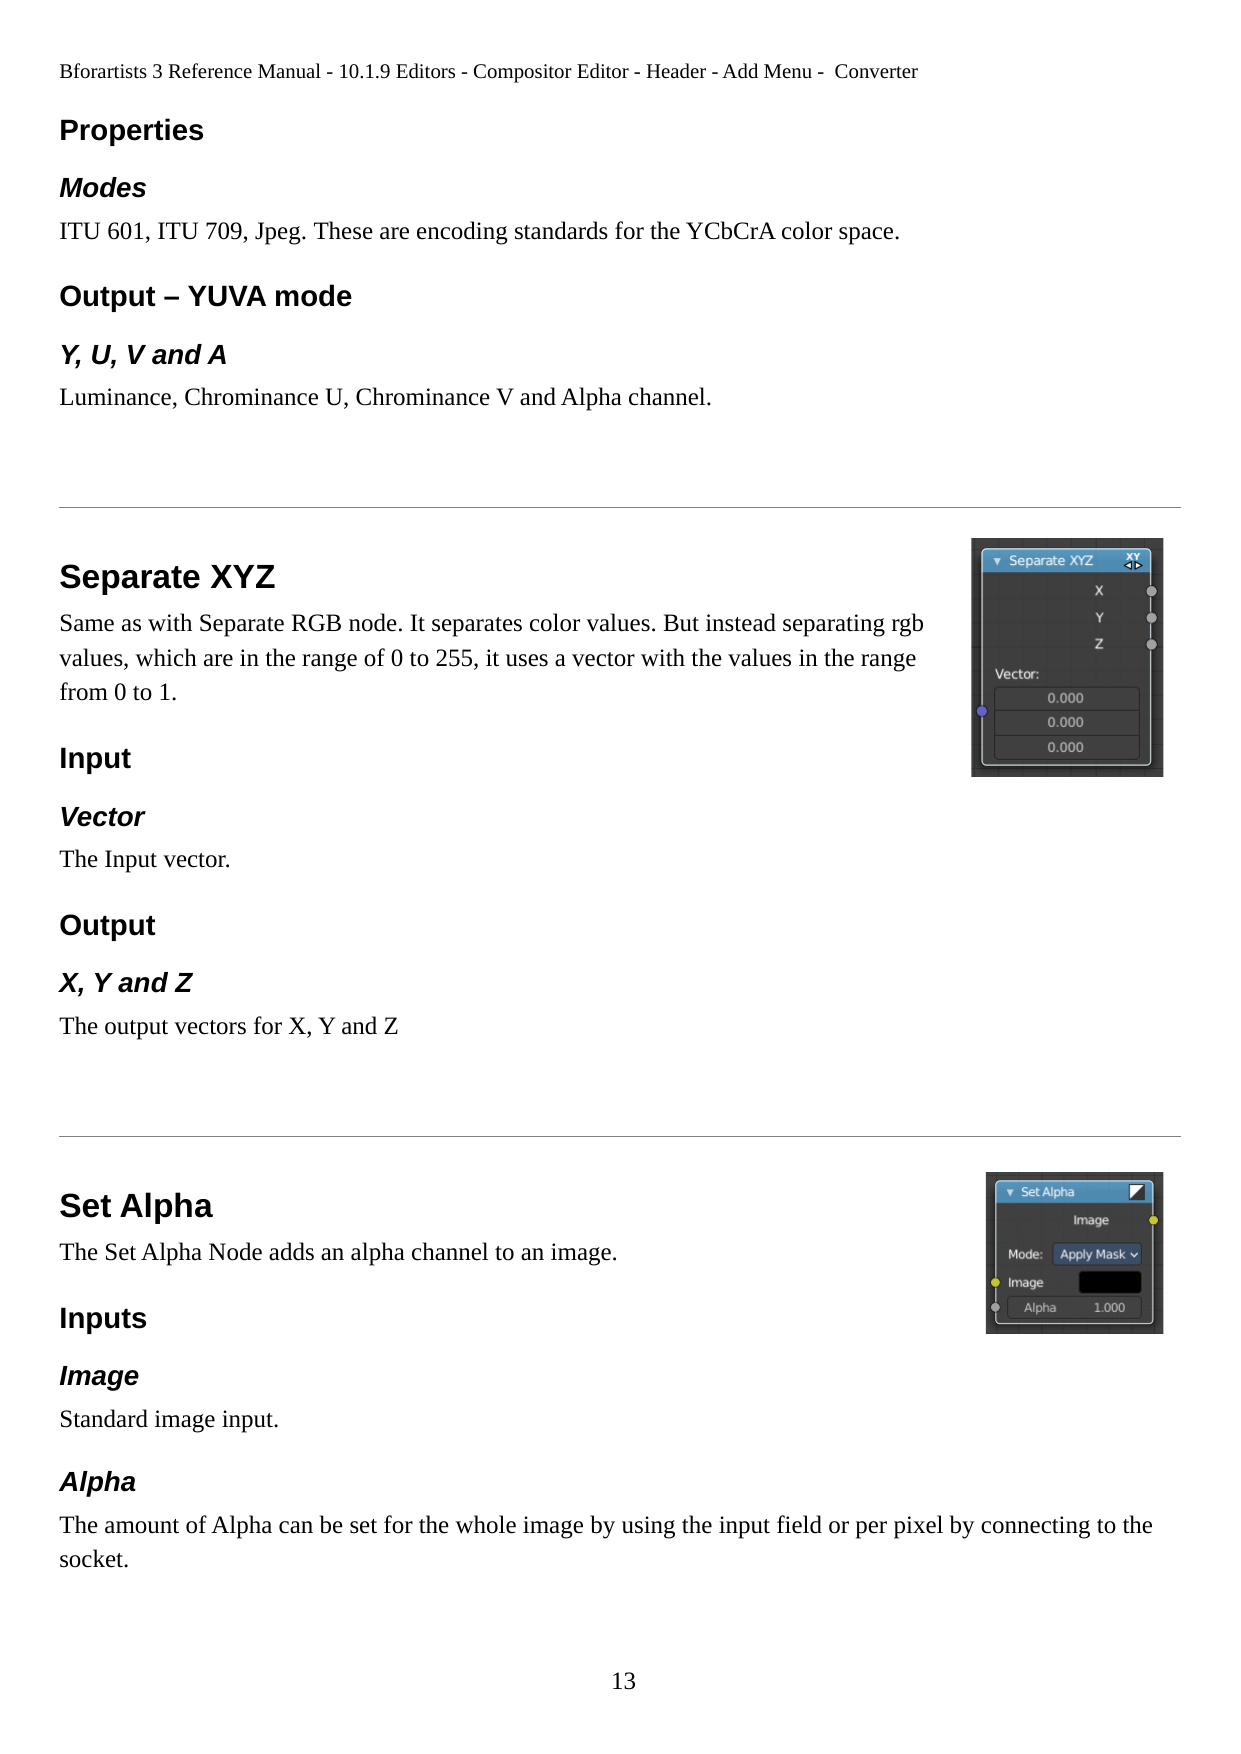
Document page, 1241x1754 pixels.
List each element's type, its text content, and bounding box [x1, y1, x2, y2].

text The Input vector. [59, 844, 1181, 873]
subtitle Input [59, 741, 971, 775]
text Luminance, Chrominance U, Chrominance V and Alpha channel. [59, 382, 1181, 411]
subtitle Set Alpha [59, 1186, 985, 1225]
picture [971, 538, 1164, 777]
subtitle Alpha [59, 1466, 1181, 1497]
text The output vectors for X, Y and Z [59, 1011, 1181, 1040]
subtitle Y, U, V and A [59, 338, 1181, 370]
subtitle Image [59, 1359, 1181, 1391]
subtitle [1164, 557, 1181, 596]
text Standard image input. [59, 1404, 1181, 1433]
subtitle Vector [59, 800, 1181, 832]
subtitle X, Y and Z [59, 967, 1181, 998]
text Same as with Separate RGB node. It separates color values. But instead separating rgb values, which are in the range of 0 to 255, it uses a vector with the values in the range from 0 to 1. [59, 608, 971, 706]
subtitle [1164, 741, 1181, 775]
subtitle Separate XYZ [59, 557, 971, 596]
text The Set Alpha Node adds an alpha channel to an image. [59, 1237, 985, 1266]
picture [985, 1172, 1164, 1334]
subtitle [1164, 1301, 1181, 1334]
text ITU 601, ITU 709, Jpeg. These are encoding standards for the YCbCrA color space. [59, 216, 1181, 244]
subtitle Properties [59, 113, 1181, 146]
subtitle Modes [59, 171, 1181, 203]
subtitle Output [59, 908, 1181, 942]
text The amount of Alpha can be set for the whole image by using the input field or per pixel by connecting to the socket. [59, 1510, 1181, 1573]
subtitle [1164, 1186, 1181, 1225]
subtitle Output – YUVA mode [59, 279, 1181, 313]
subtitle Inputs [59, 1301, 985, 1334]
